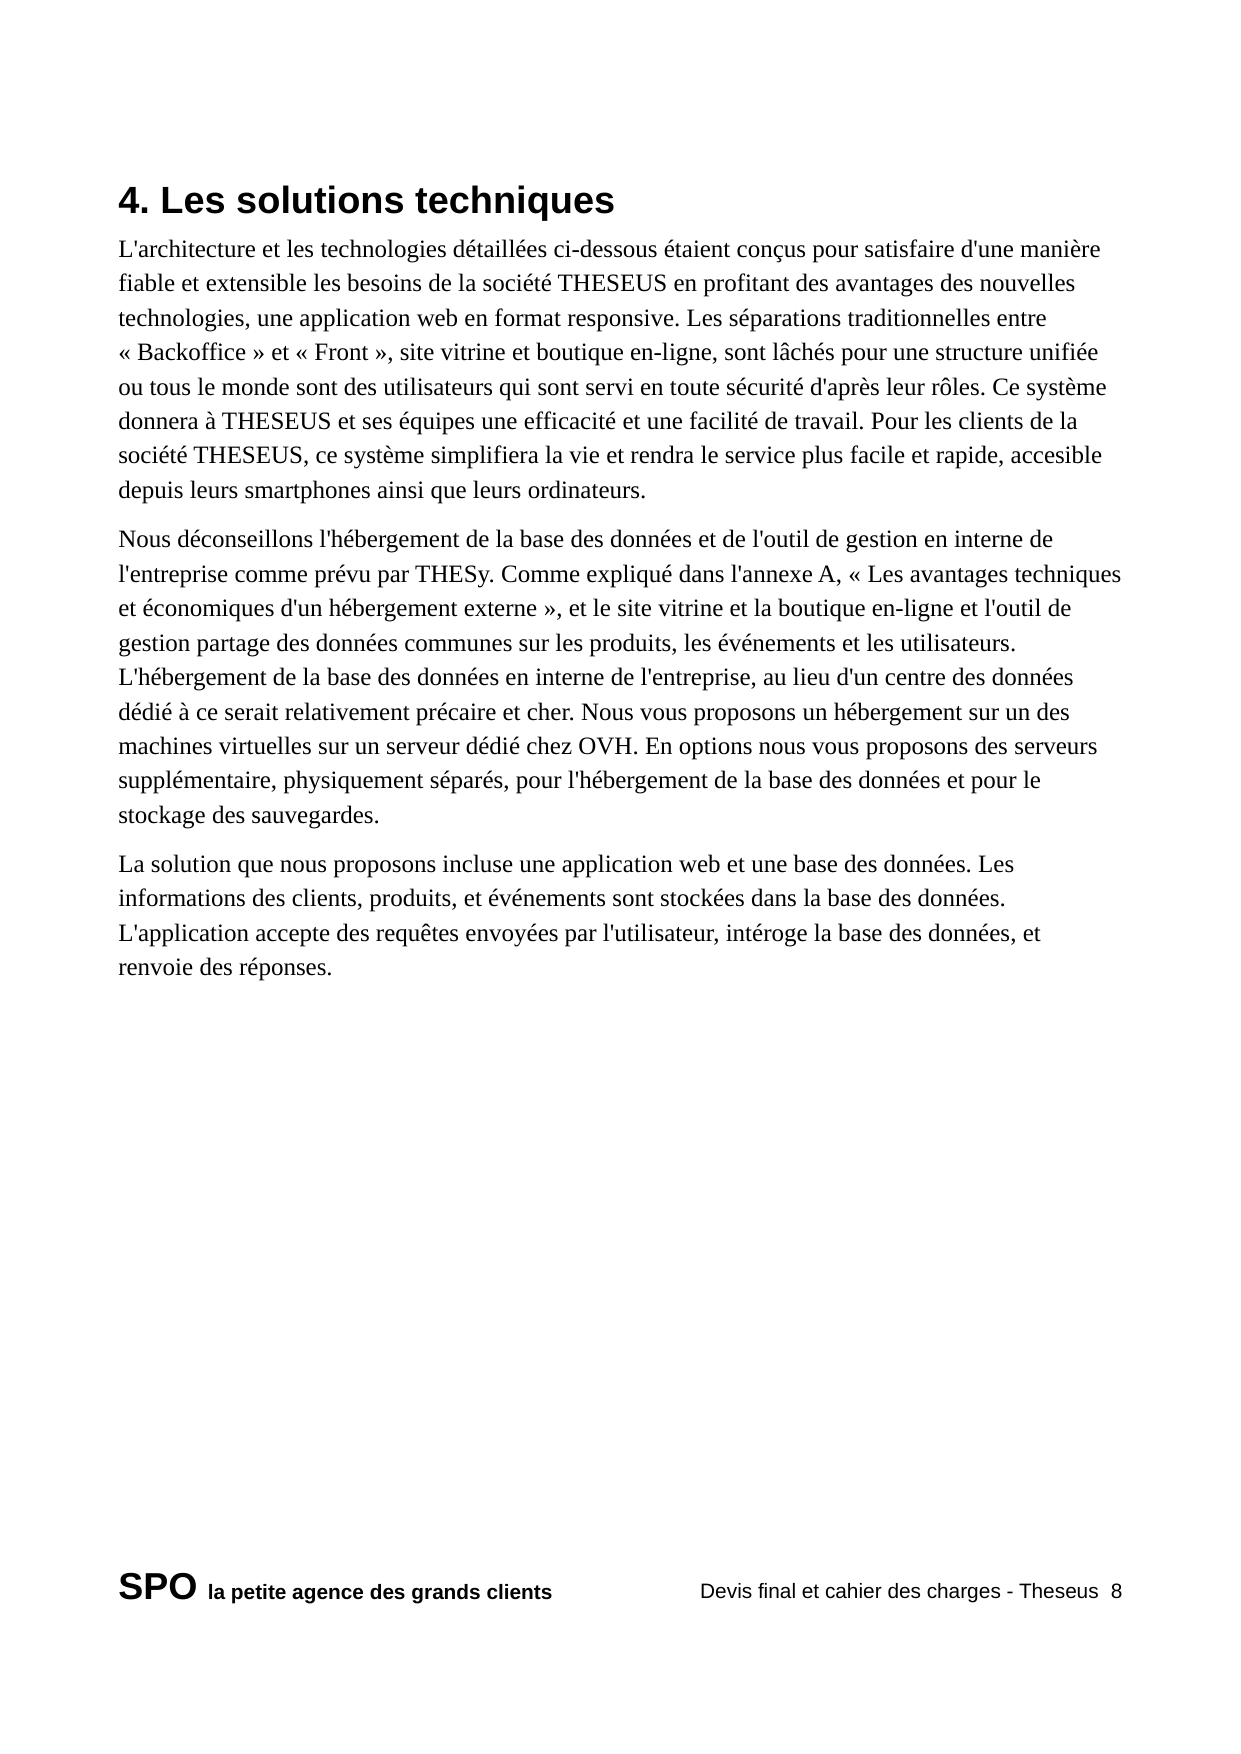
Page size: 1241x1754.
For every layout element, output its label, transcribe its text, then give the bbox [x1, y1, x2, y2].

text La solution que nous proposons incluse une application web et une base des données. Les informations des clients, produits, et événements sont stockées dans la base des données. L'application accepte des requêtes envoyées par l'utilisateur, intéroge la base des données, et renvoie des réponses. [118, 849, 1122, 981]
text L'architecture et les technologies détaillées ci-dessous étaient conçus pour satisfaire d'une manière fiable et extensible les besoins de la société THESEUS en profitant des avantages des nouvelles technologies, une application web en format responsive. Les séparations traditionnelles entre « Backoffice » et « Front », site vitrine et boutique en-ligne, sont lâchés pour une structure unifiée ou tous le monde sont des utilisateurs qui sont servi en toute sécurité d'après leur rôles. Ce système donnera à THESEUS et ses équipes une efficacité et une facilité de travail. Pour les clients de la société THESEUS, ce système simplifiera la vie et rendra le service plus facile et rapide, accesible depuis leurs smartphones ainsi que leurs ordinateurs. [118, 234, 1122, 504]
subtitle 4. Les solutions techniques [118, 178, 1122, 222]
text Nous déconseillons l'hébergement de la base des données et de l'outil de gestion en interne de l'entreprise comme prévu par THESy. Comme expliqué dans l'annexe A, « Les avantages techniques et économiques d'un hébergement externe », et le site vitrine et la boutique en-ligne et l'outil de gestion partage des données communes sur les produits, les événements et les utilisateurs. L'hébergement de la base des données en interne de l'entreprise, au lieu d'un centre des données dédié à ce serait relativement précaire et cher. Nous vous proposons un hébergement sur un des machines virtuelles sur un serveur dédié chez OVH. En options nous vous proposons des serveurs supplémentaire, physiquement séparés, pour l'hébergement de la base des données et pour le stockage des sauvegardes. [118, 524, 1122, 829]
